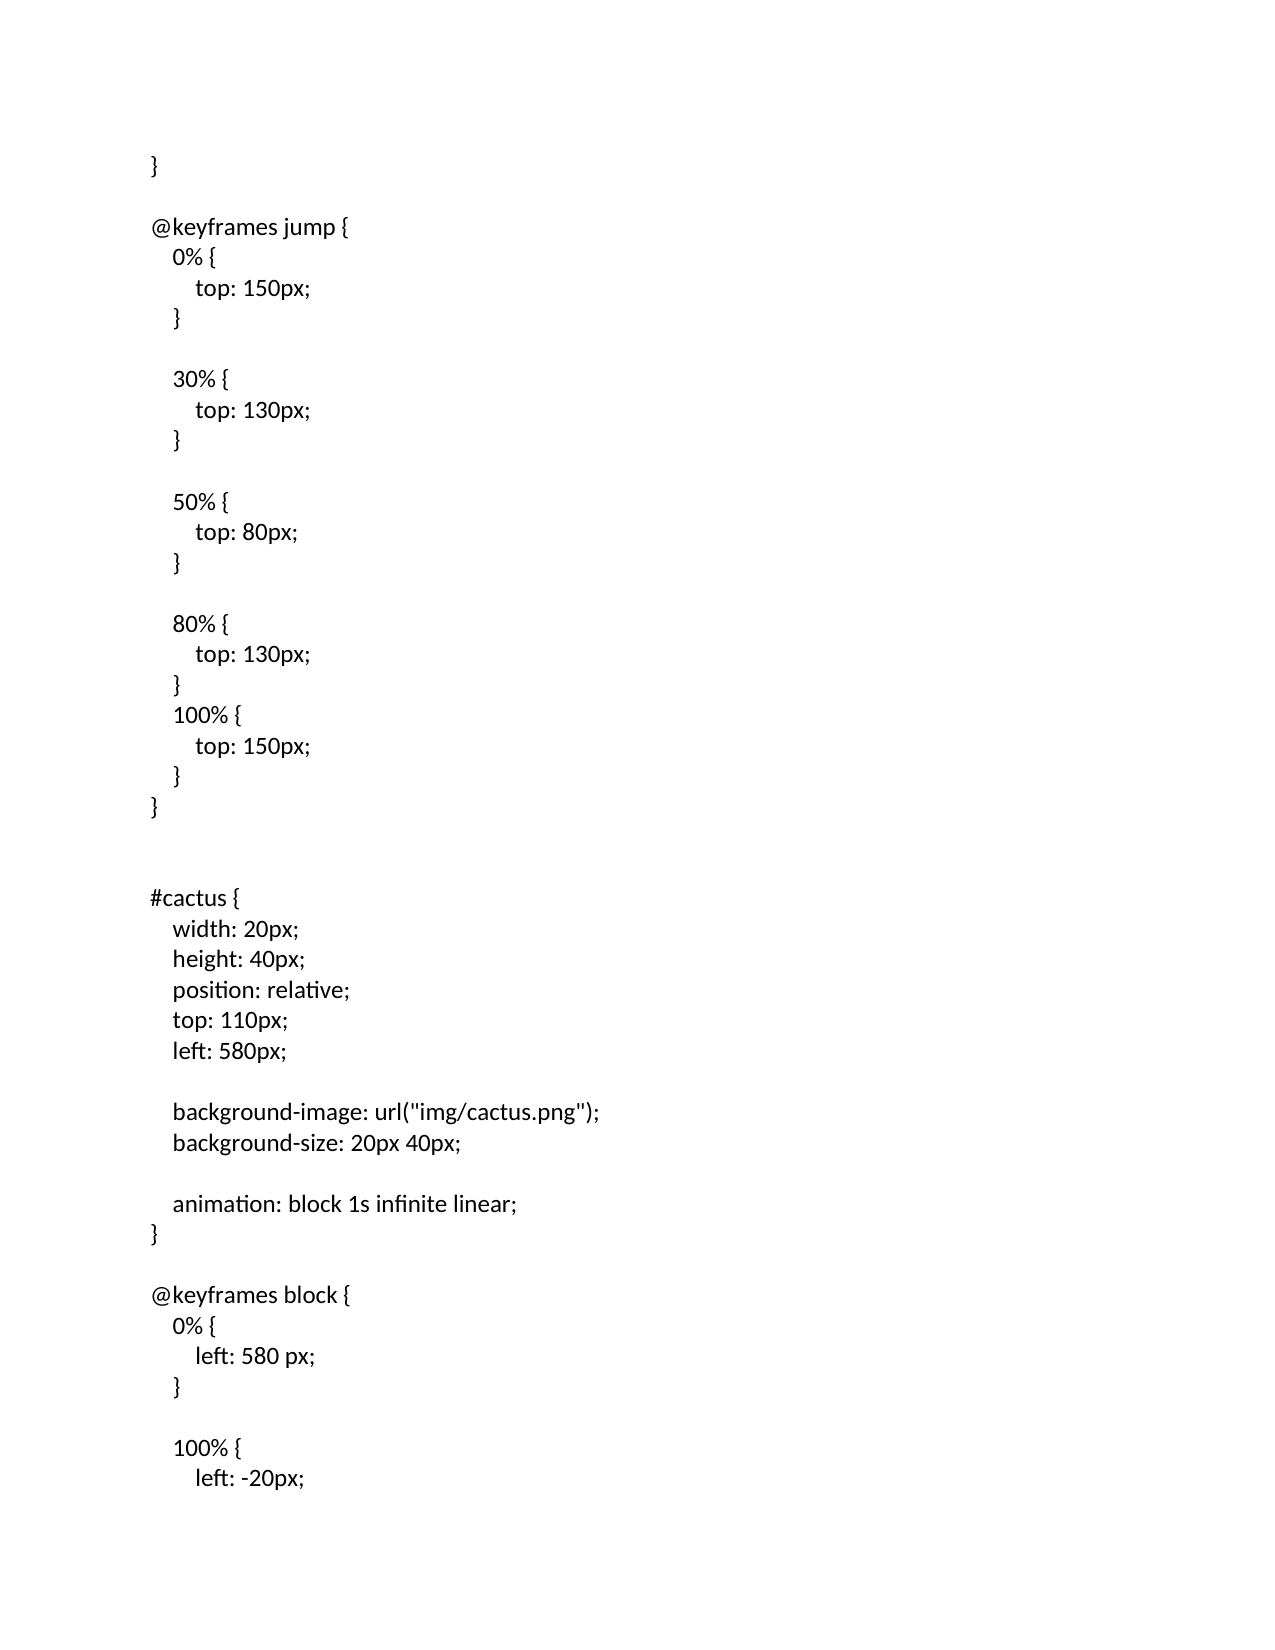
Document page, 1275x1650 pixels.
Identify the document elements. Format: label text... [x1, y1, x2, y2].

text 0% { [150, 1310, 1125, 1340]
text } [150, 791, 1125, 821]
text background-size: 20px 40px; [150, 1127, 1125, 1157]
text @keyframes jump { [150, 211, 1125, 242]
text top: 130px; [150, 394, 1125, 425]
text top: 110px; [150, 1004, 1125, 1035]
text } [150, 547, 1125, 577]
text 50% { [150, 486, 1125, 516]
text width: 20px; [150, 913, 1125, 943]
text } [150, 150, 1125, 181]
text 80% { [150, 608, 1125, 638]
text } [150, 1218, 1125, 1249]
text top: 130px; [150, 638, 1125, 669]
text top: 150px; [150, 730, 1125, 760]
text } [150, 760, 1125, 791]
text position: relative; [150, 974, 1125, 1004]
text left: 580 px; [150, 1340, 1125, 1371]
text top: 150px; [150, 272, 1125, 303]
text 100% { [150, 1432, 1125, 1462]
text top: 80px; [150, 516, 1125, 547]
text 30% { [150, 364, 1125, 394]
text } [150, 1371, 1125, 1401]
text left: 580px; [150, 1035, 1125, 1066]
text } [150, 669, 1125, 699]
text height: 40px; [150, 943, 1125, 974]
text } [150, 425, 1125, 455]
text } [150, 303, 1125, 333]
text 0% { [150, 242, 1125, 272]
text left: -20px; [150, 1462, 1125, 1493]
text background-image: url("img/cactus.png"); [150, 1096, 1125, 1127]
text animation: block 1s infinite linear; [150, 1188, 1125, 1218]
text #cactus { [150, 882, 1125, 913]
text @keyframes block { [150, 1279, 1125, 1310]
text 100% { [150, 699, 1125, 730]
